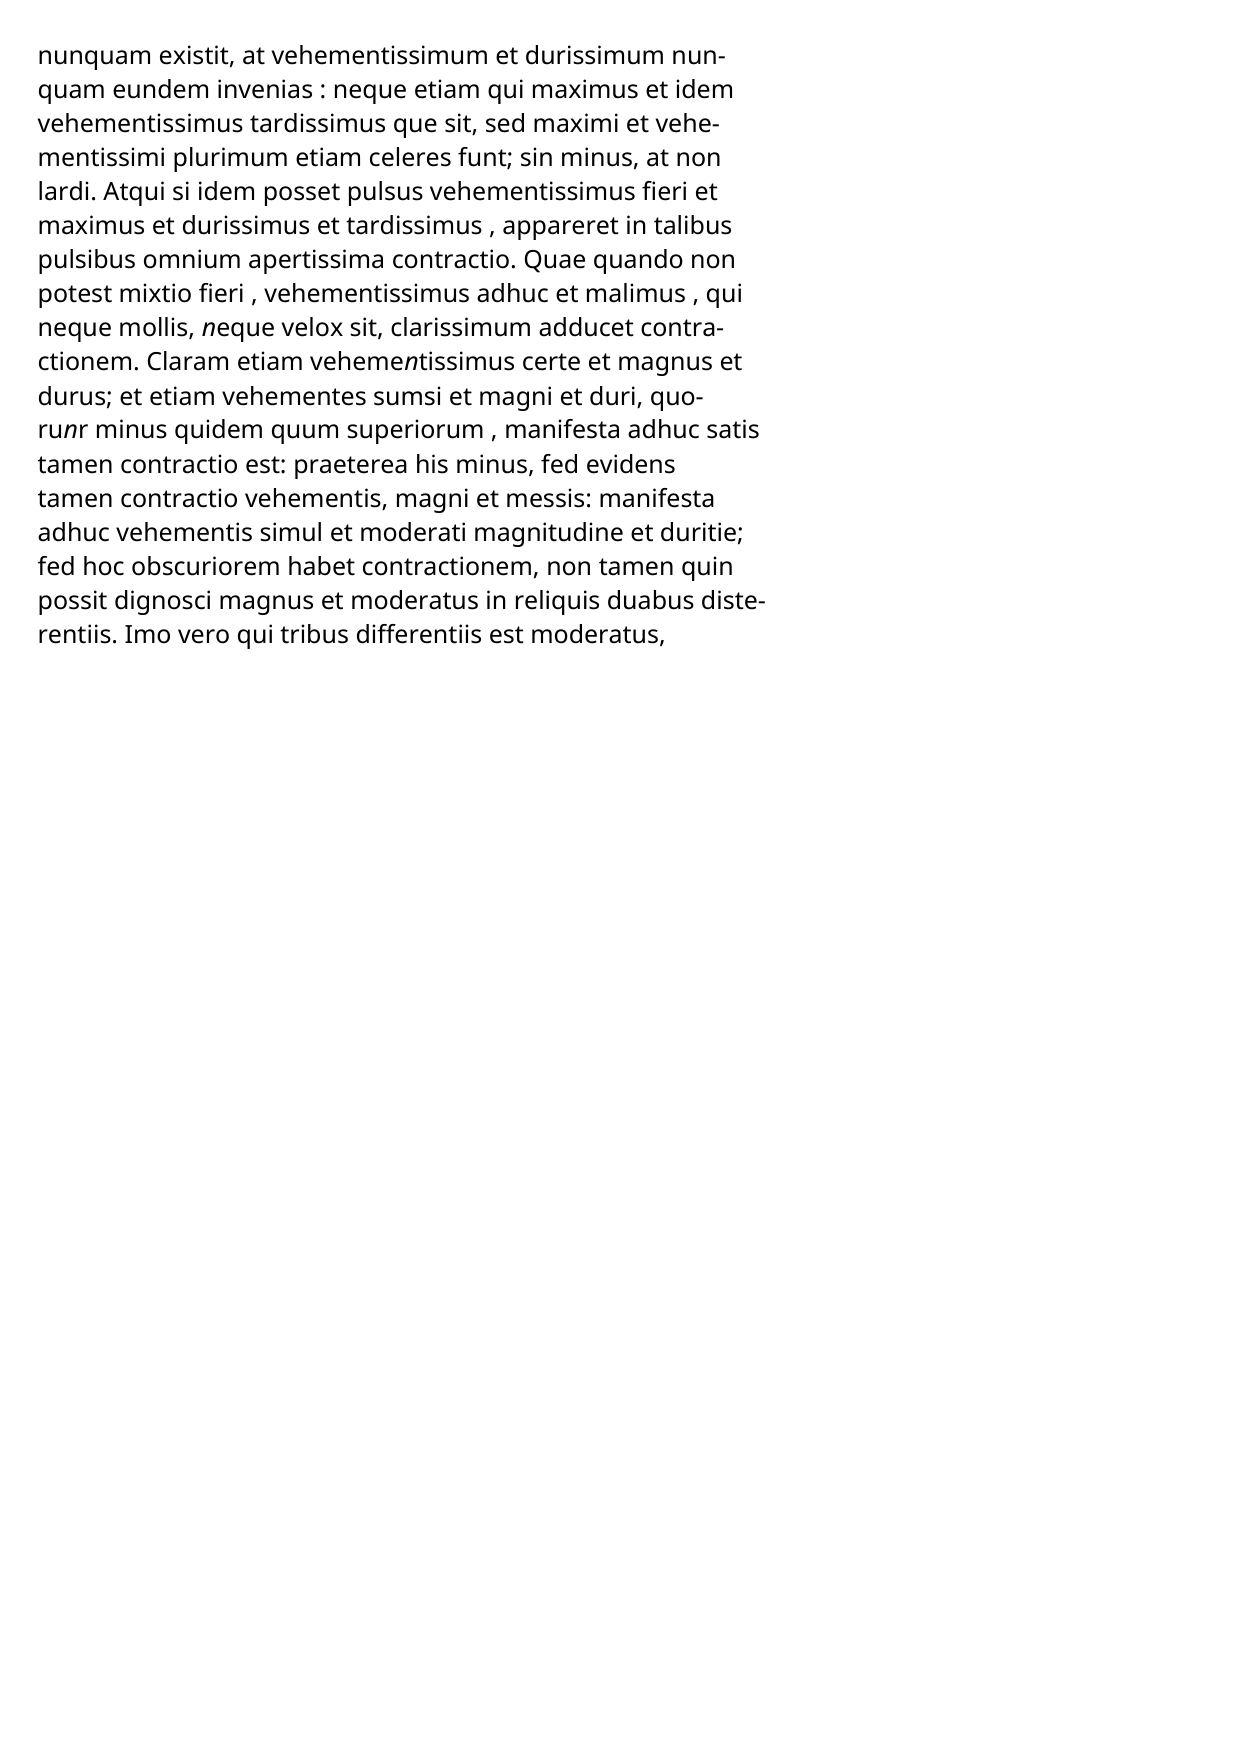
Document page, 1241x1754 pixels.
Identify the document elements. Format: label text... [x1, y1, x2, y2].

text nunquam existit, at vehementissimum et durissimum nun- quam eundem invenias : neque etiam qui maximus et idem vehementissimus tardissimus que sit, sed maximi et vehe- mentissimi plurimum etiam celeres funt; sin minus, at non lardi. Atqui si idem posset pulsus vehementissimus fieri et maximus et durissimus et tardissimus , appareret in talibus pulsibus omnium apertissima contractio. Quae quando non potest mixtio fieri , vehementissimus adhuc et malimus , qui neque mollis, neque velox sit, clarissimum adducet contra- ctionem. Claram etiam vehementissimus certe et magnus et durus; et etiam vehementes sumsi et magni et duri, quo- runr minus quidem quum superiorum , manifesta adhuc satis tamen contractio est: praeterea his minus, fed evidens tamen contractio vehementis, magni et messis: manifesta adhuc vehementis simul et moderati magnitudine et duritie; fed hoc obscuriorem habet contractionem, non tamen quin possit dignosci magnus et moderatus in reliquis duabus diste- rentiis. Imo vero qui tribus differentiis est moderatus, [37, 37, 1203, 651]
